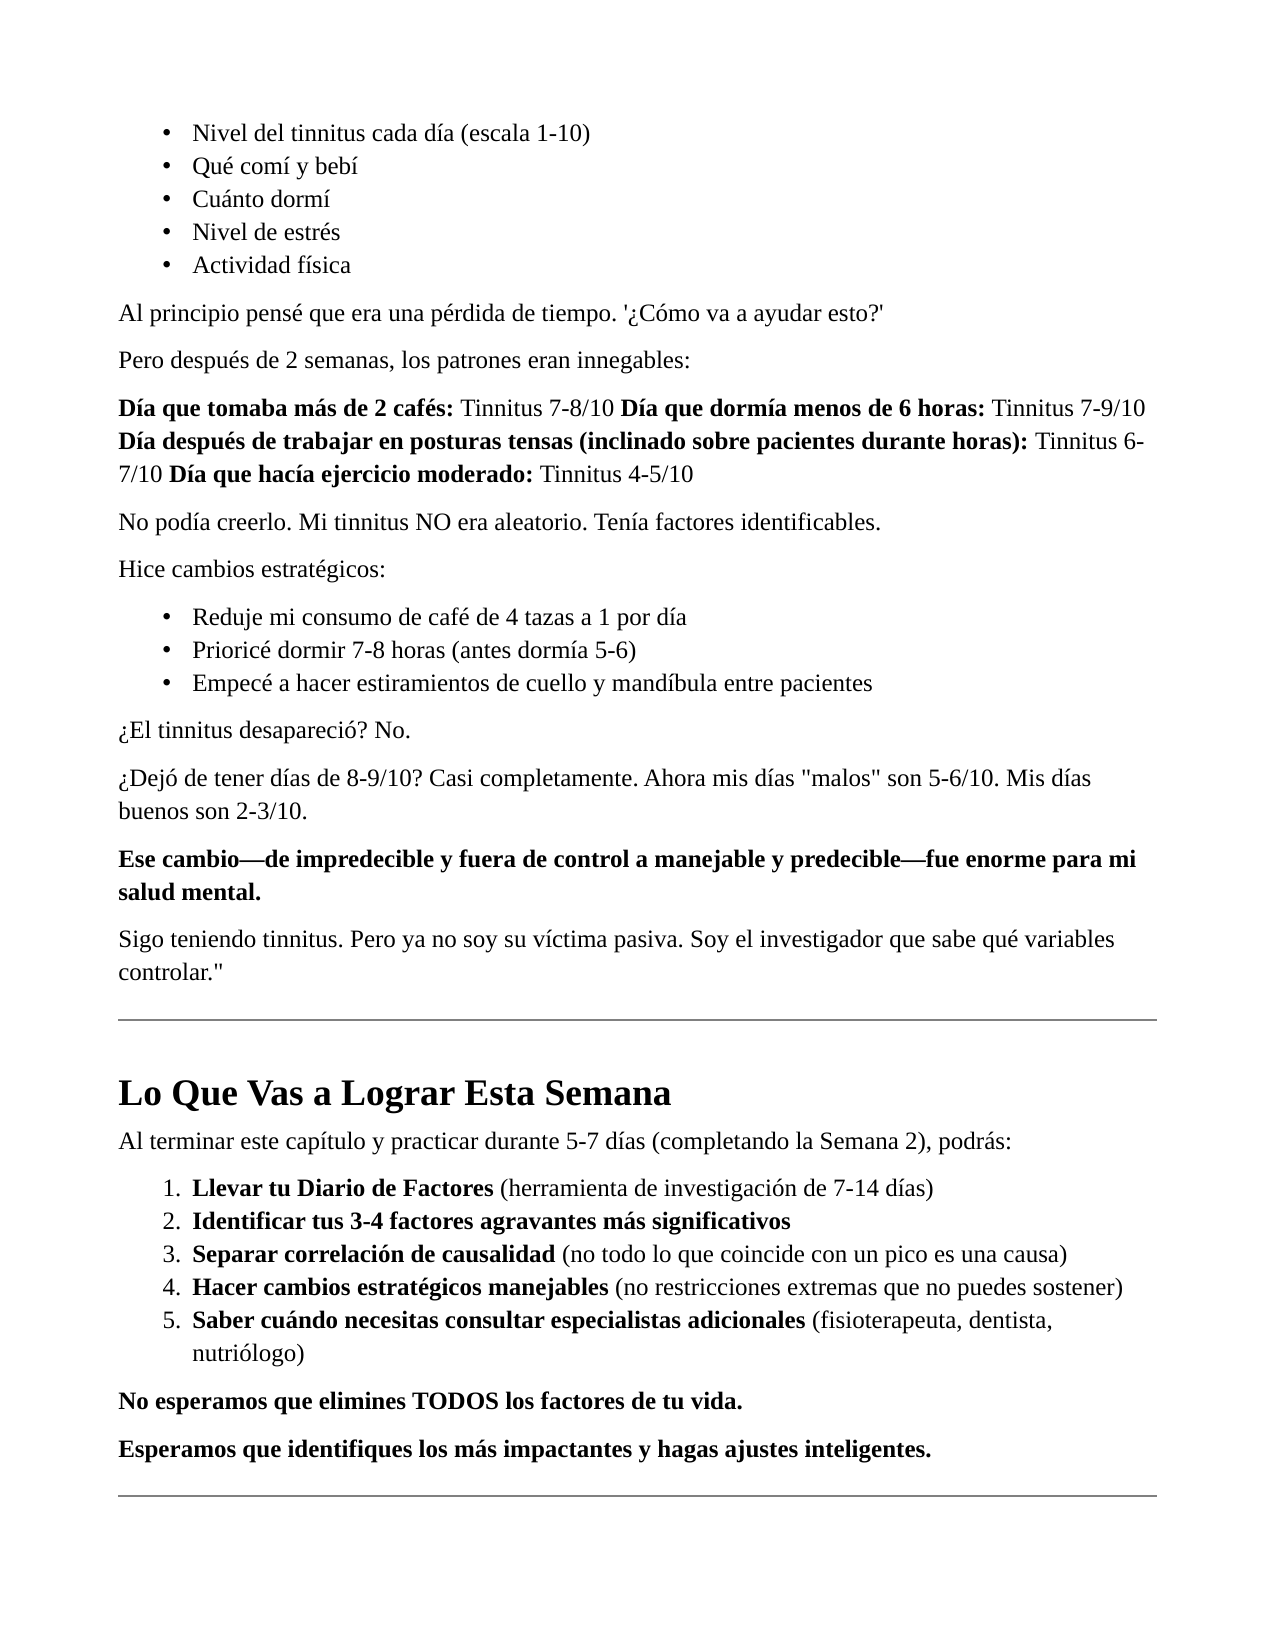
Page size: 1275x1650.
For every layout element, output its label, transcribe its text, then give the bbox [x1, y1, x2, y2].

text Día que tomaba más de 2 cafés: Tinnitus 7-8/10 Día que dormía menos de 6 horas: Tinnitus 7-9/10 Día después de trabajar en posturas tensas (inclinado sobre pacientes durante horas): Tinnitus 6-7/10 Día que hacía ejercicio moderado: Tinnitus 4-5/10 [118, 393, 1157, 488]
list Empecé a hacer estiramientos de cuello y mandíbula entre pacientes [162, 668, 1157, 697]
text Pero después de 2 semanas, los patrones eran innegables: [118, 345, 1157, 374]
text Hice cambios estratégicos: [118, 554, 1157, 583]
text ¿Dejó de tener días de 8-9/10? Casi completamente. Ahora mis días "malos" son 5-6/10. Mis días buenos son 2-3/10. [118, 763, 1157, 825]
list Prioricé dormir 7-8 horas (antes dormía 5-6) [162, 635, 1157, 664]
list Llevar tu Diario de Factores (herramienta de investigación de 7-14 días) [162, 1173, 1157, 1202]
text No esperamos que elimines TODOS los factores de tu vida. [118, 1386, 1157, 1415]
list Nivel de estrés [162, 217, 1157, 246]
text Esperamos que identifiques los más impactantes y hagas ajustes inteligentes. [118, 1434, 1157, 1462]
text Al terminar este capítulo y practicar durante 5-7 días (completando la Semana 2), podrás: [118, 1126, 1157, 1154]
list Reduje mi consumo de café de 4 tazas a 1 por día [162, 602, 1157, 631]
text ¿El tinnitus desapareció? No. [118, 716, 1157, 744]
subtitle Lo Que Vas a Lograr Esta Semana [118, 1070, 1157, 1113]
list Hacer cambios estratégicos manejables (no restricciones extremas que no puedes sostener) [162, 1272, 1157, 1301]
text No podía creerlo. Mi tinnitus NO era aleatorio. Tenía factores identificables. [118, 507, 1157, 535]
list Separar correlación de causalidad (no todo lo que coincide con un pico es una causa) [162, 1239, 1157, 1268]
list Cuánto dormí [162, 184, 1157, 213]
list Actividad física [162, 250, 1157, 279]
list Qué comí y bebí [162, 151, 1157, 180]
list Saber cuándo necesitas consultar especialistas adicionales (fisioterapeuta, dentista, nutriólogo) [162, 1305, 1157, 1367]
text Sigo teniendo tinnitus. Pero ya no soy su víctima pasiva. Soy el investigador que sabe qué variables controlar." [118, 924, 1157, 986]
list Nivel del tinnitus cada día (escala 1-10) [162, 118, 1157, 147]
text Ese cambio—de impredecible y fuera de control a manejable y predecible—fue enorme para mi salud mental. [118, 844, 1157, 906]
list Identificar tus 3-4 factores agravantes más significativos [162, 1206, 1157, 1235]
text Al principio pensé que era una pérdida de tiempo. '¿Cómo va a ayudar esto?' [118, 298, 1157, 327]
